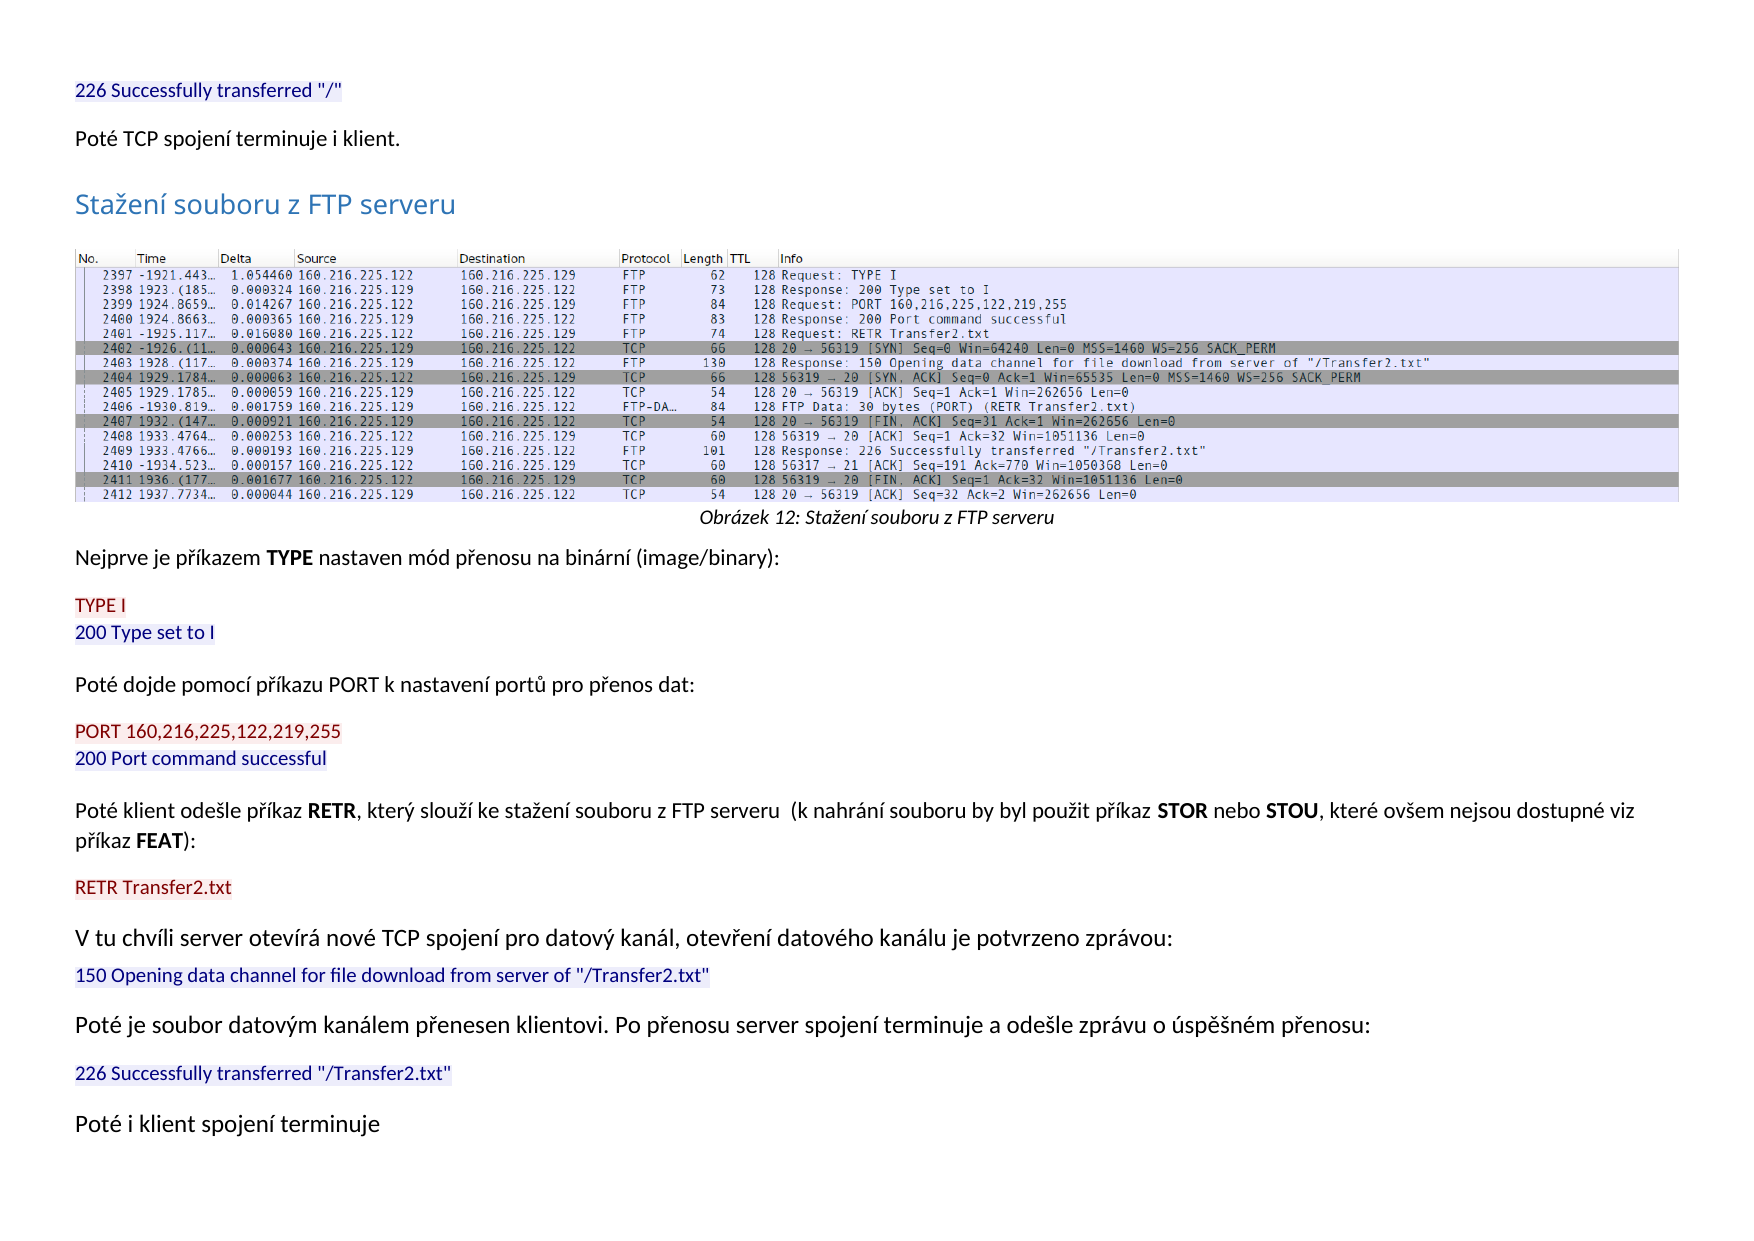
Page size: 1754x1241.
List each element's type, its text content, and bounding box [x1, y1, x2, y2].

text Poté TCP spojení terminuje i klient. [75, 124, 1679, 152]
text Poté je soubor datovým kanálem přenesen klientovi. Po přenosu server spojení terminuje a odešle zprávu o úspěšném přenosu: [75, 1009, 1679, 1040]
text Poté i klient spojení terminuje [75, 1108, 1679, 1139]
picture [75, 249, 1679, 502]
subtitle Stažení souboru z FTP serveru [75, 185, 1679, 222]
text Poté dojde pomocí příkazu PORT k nastavení portů pro přenos dat: [75, 670, 1679, 698]
text Nejprve je příkazem TYPE nastaven mód přenosu na binární (image/binary): [75, 543, 1679, 572]
text V tu chvíli server otevírá nové TCP spojení pro datový kanál, otevření datového kanálu je potvrzeno zprávou: [75, 922, 1679, 952]
text Poté klient odešle příkaz RETR, který slouží ke stažení souboru z FTP serveru (k nahrání souboru by byl použit příkaz STOR nebo STOU, které ovšem nejsou dostupné viz příkaz FEAT): [75, 796, 1679, 854]
text Obrázek 12: Stažení souboru z FTP serveru [75, 502, 1679, 529]
